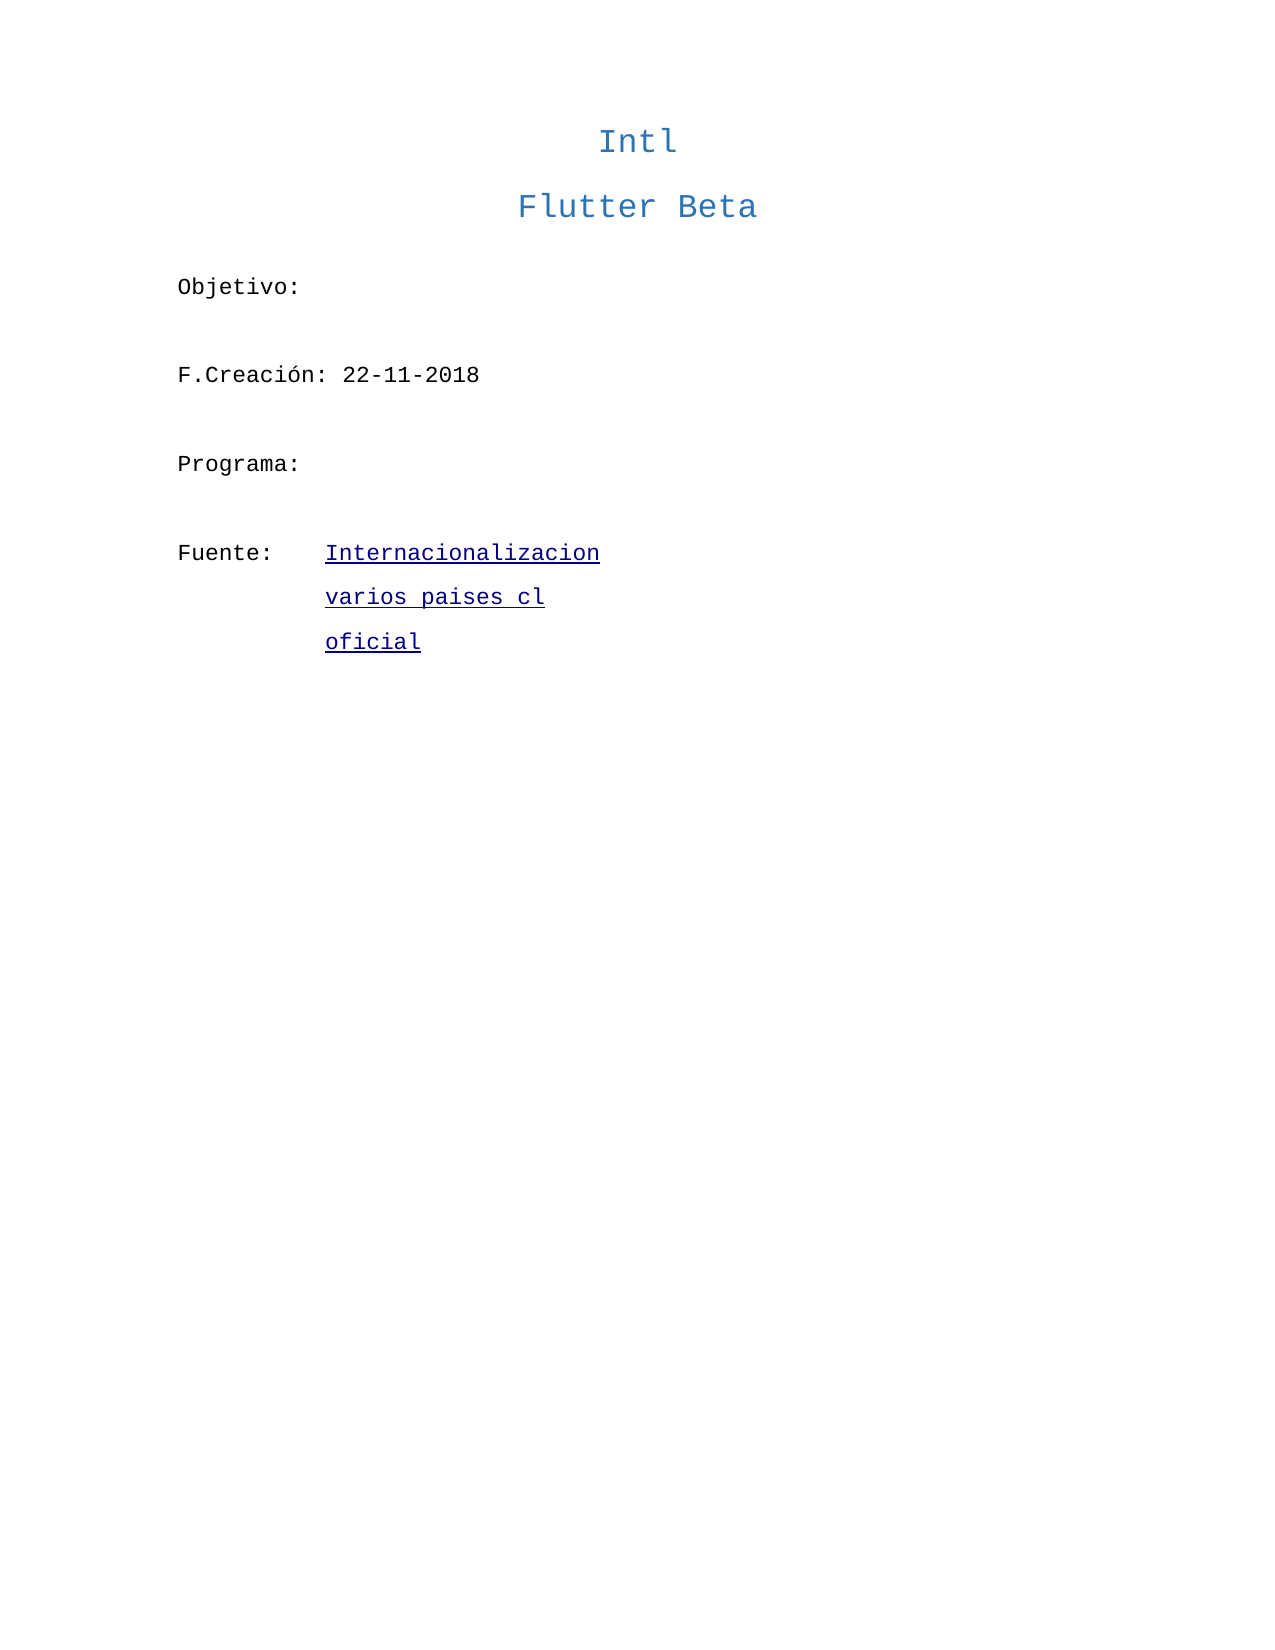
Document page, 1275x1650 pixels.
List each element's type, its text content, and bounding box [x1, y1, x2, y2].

text Fuente: Internacionalizacion [177, 541, 1098, 567]
text varios paises cl [177, 586, 1098, 612]
text Objetivo: [177, 275, 1098, 301]
text Programa: [177, 452, 1098, 478]
subtitle Intl [177, 125, 1098, 163]
text F.Creación: 22-11-2018 [177, 364, 1098, 390]
text oficial [177, 630, 1098, 656]
subtitle Flutter Beta [177, 190, 1098, 228]
